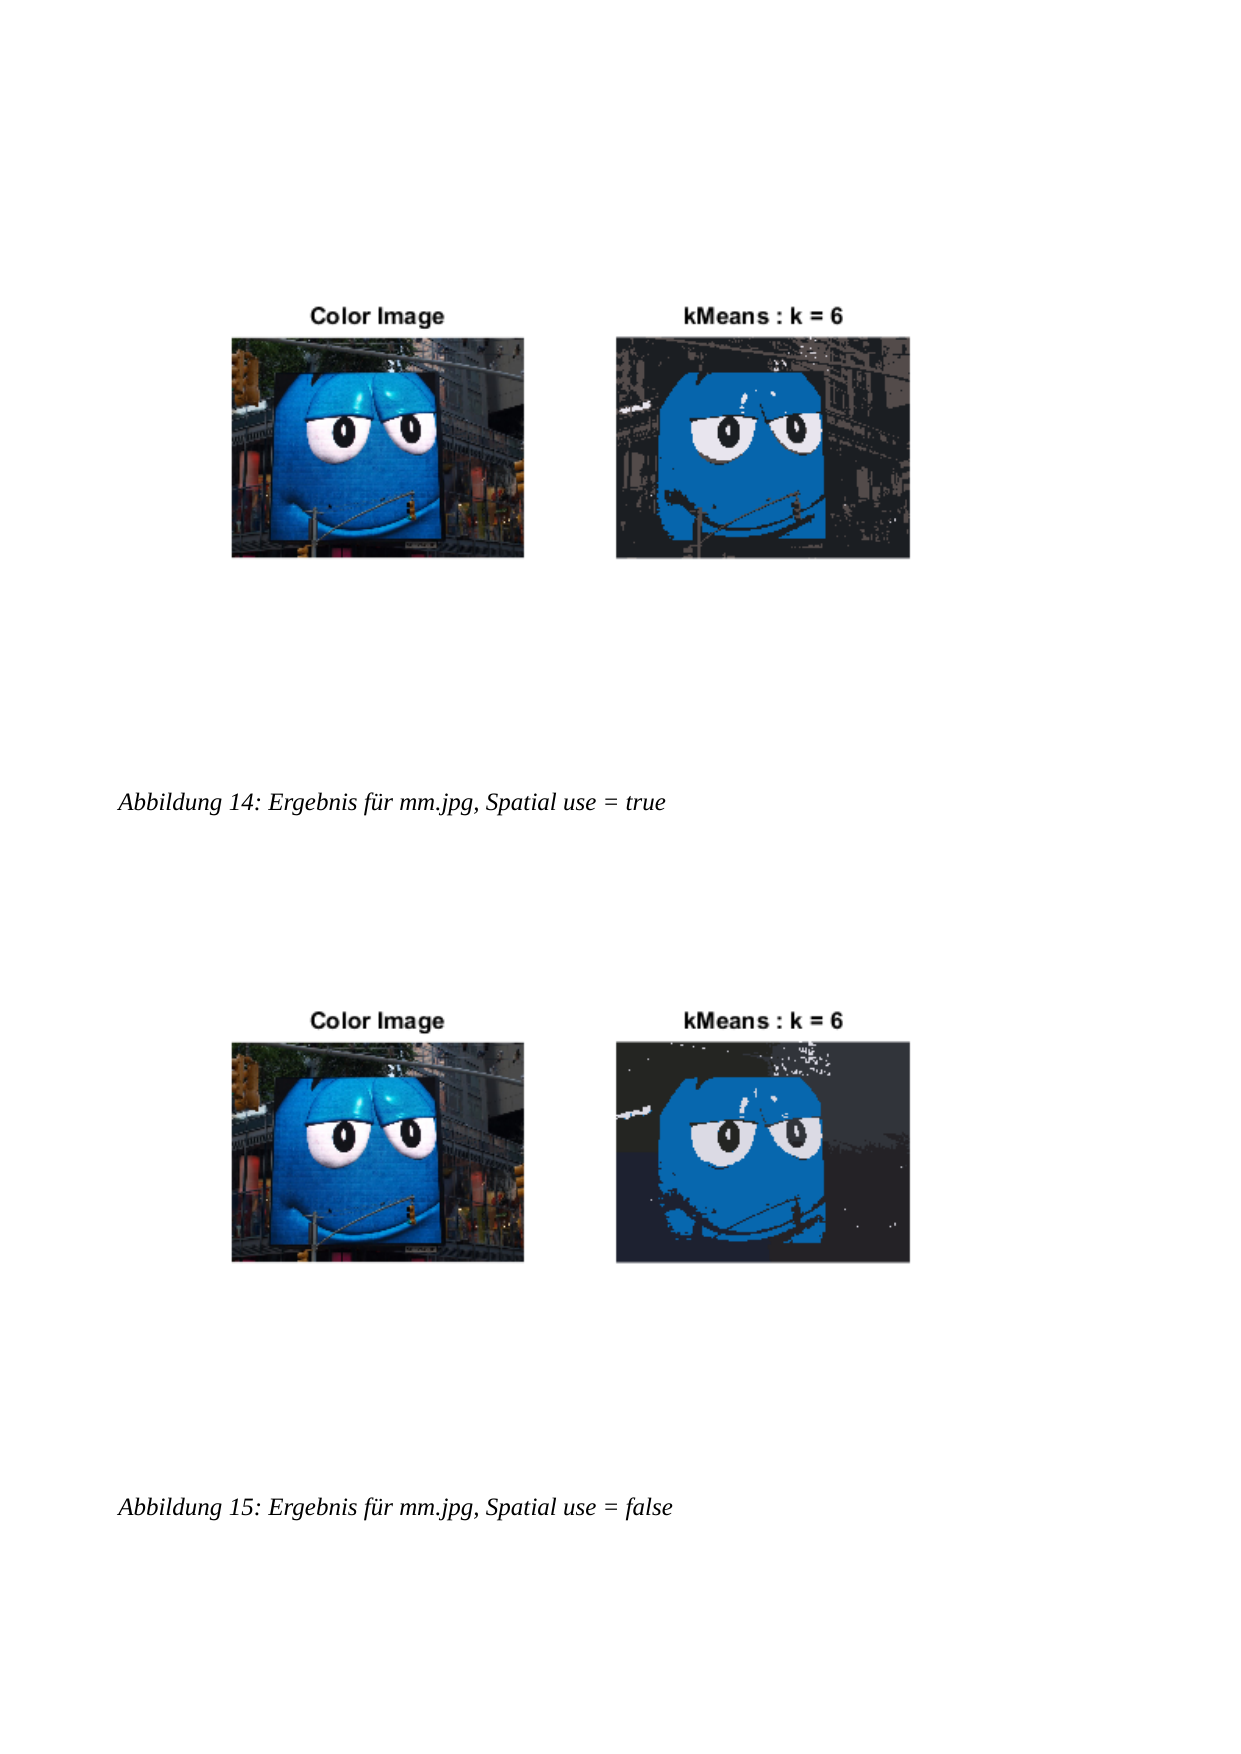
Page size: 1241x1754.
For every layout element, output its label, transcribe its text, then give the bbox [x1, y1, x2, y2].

text Abbildung 15: Ergebnis für mm.jpg, Spatial use = false [118, 1492, 993, 1520]
text Abbildung 14: Ergebnis für mm.jpg, Spatial use = true [118, 788, 993, 816]
picture [118, 130, 993, 788]
picture [118, 835, 993, 1492]
